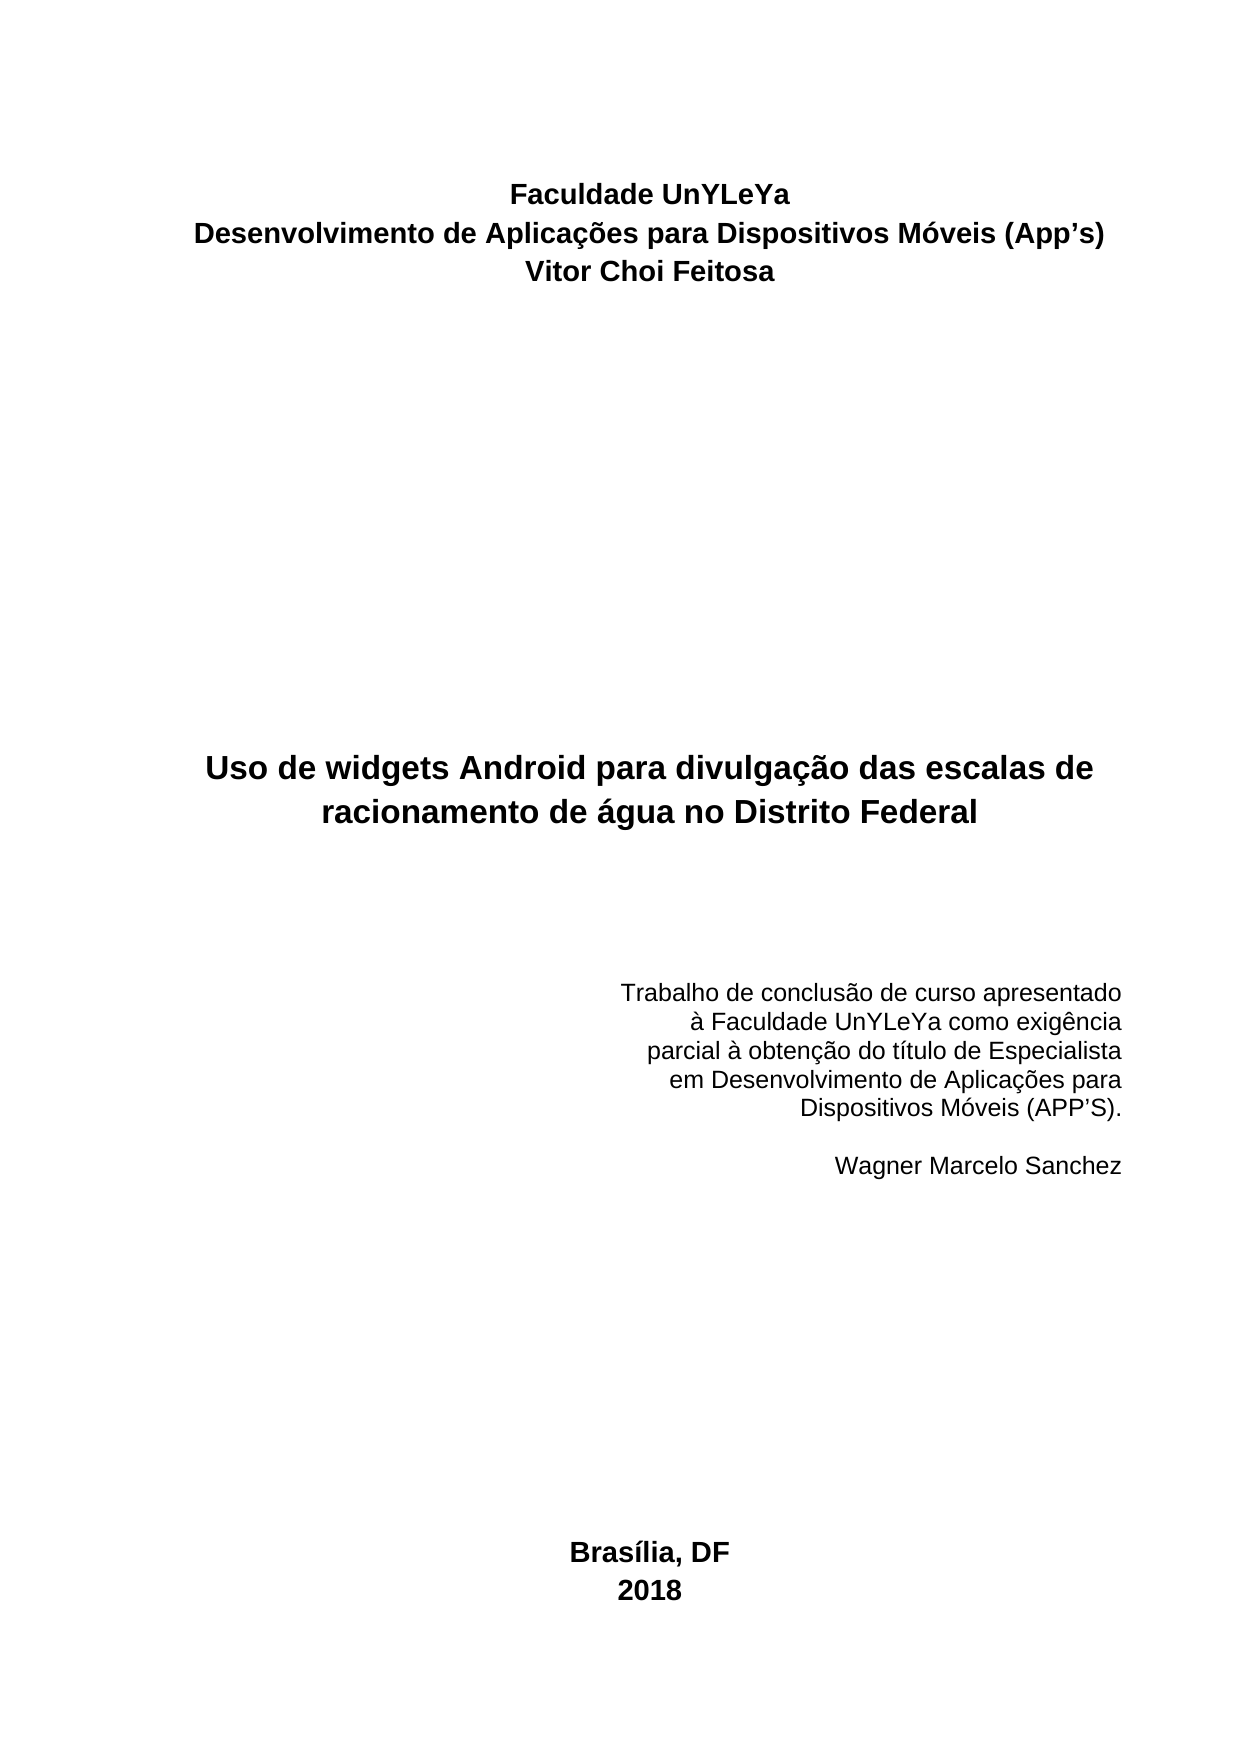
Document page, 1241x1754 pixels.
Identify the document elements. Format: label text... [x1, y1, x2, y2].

text Faculdade UnYLeYa [177, 177, 1122, 211]
text Uso de widgets Android para divulgação das escalas de racionamento de água no Distrito Federal [177, 748, 1122, 830]
text Wagner Marcelo Sanchez [177, 1151, 1122, 1180]
text Desenvolvimento de Aplicações para Dispositivos Móveis (App’s) [177, 216, 1122, 249]
text Trabalho de conclusão de curso apresentado à Faculdade UnYLeYa como exigência parcial à obtenção do título de Especialista em Desenvolvimento de Aplicações para Dispositivos Móveis (APP’S). [614, 978, 1122, 1122]
text Vitor Choi Feitosa [177, 254, 1122, 288]
text Brasília, DF [177, 1535, 1122, 1568]
text 2018 [177, 1573, 1122, 1607]
